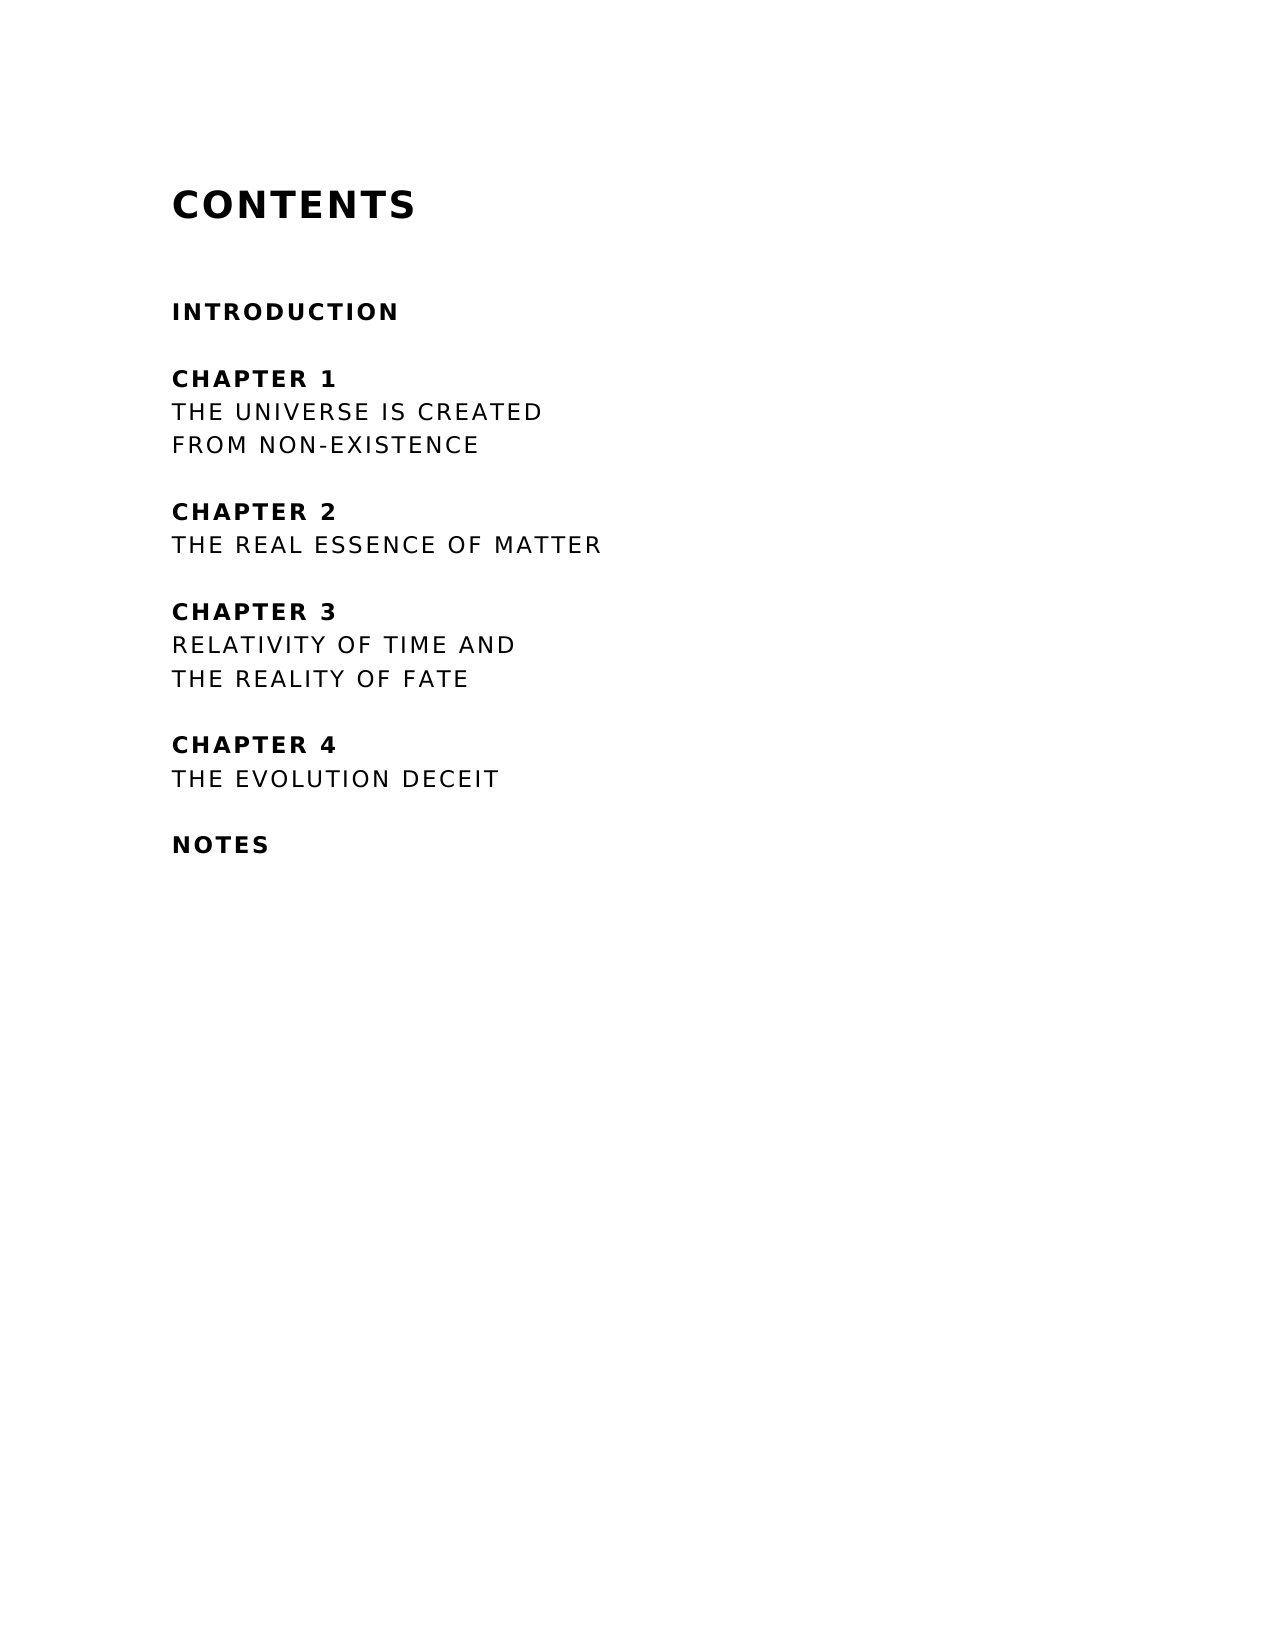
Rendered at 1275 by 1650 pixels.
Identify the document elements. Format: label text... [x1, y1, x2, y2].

text INTRODUCTION [112, 294, 1145, 327]
text THE UNIVERSE IS CREATED [112, 394, 1145, 427]
text CHAPTER 3 [112, 594, 1145, 627]
text THE REALITY OF FATE [112, 660, 1145, 694]
text CHAPTER 1 [112, 360, 1145, 394]
text CONTENTS [112, 183, 1145, 227]
text RELATIVITY OF TIME AND [112, 627, 1145, 660]
text CHAPTER 2 [112, 494, 1145, 527]
text NOTES [112, 827, 1145, 860]
text THE EVOLUTION DECEIT [112, 760, 1145, 794]
text FROM NON-EXISTENCE [112, 427, 1145, 460]
text CHAPTER 4 [112, 727, 1145, 760]
text THE REAL ESSENCE OF MATTER [112, 527, 1145, 560]
